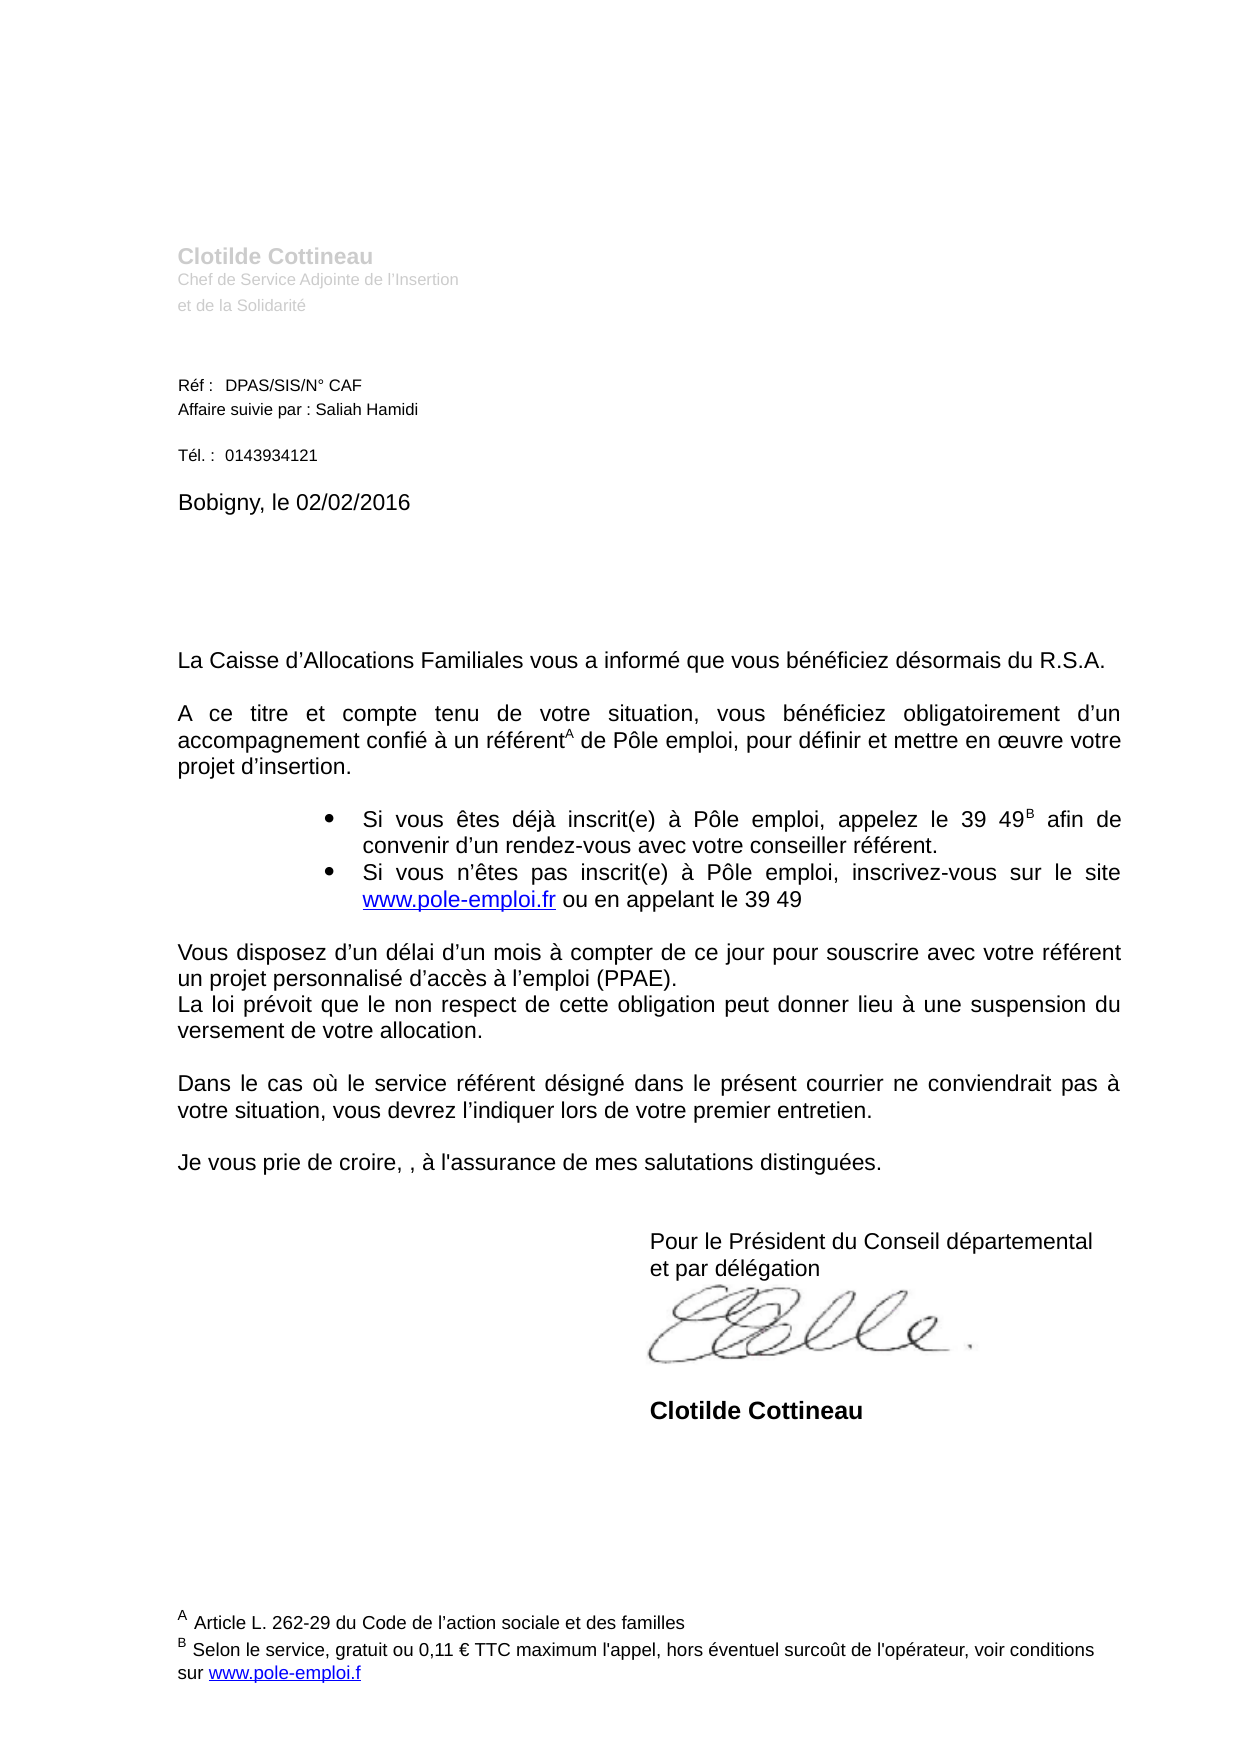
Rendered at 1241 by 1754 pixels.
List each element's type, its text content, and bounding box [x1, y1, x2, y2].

table_cell DPAS/SIS/N° CAF [220, 374, 620, 397]
text Pour le Président du Conseil départemental [649, 1228, 1122, 1255]
text Clotilde Cottineau [649, 1396, 1122, 1424]
table_cell 0143934121 [220, 443, 620, 466]
table_cell Réf : [178, 374, 220, 397]
text Chef de Service Adjointe de l’Insertion [177, 270, 1122, 289]
table_cell Saliah Hamidi [315, 397, 620, 443]
list Si vous êtes déjà inscrit(e) à Pôle emploi, appelez le 39 49B afin de convenir d’un rendez-vous avec votre conseiller référent. [325, 806, 1122, 859]
table_cell Bobigny, le 02/02/2016 [178, 489, 1123, 516]
table_cell [178, 466, 620, 489]
table_header [178, 321, 620, 373]
list Si vous n’êtes pas inscrit(e) à Pôle emploi, inscrivez-vous sur le site www.pole-emploi.fr ou en appelant le 39 49 [325, 859, 1122, 912]
text et par délégation [649, 1255, 1122, 1281]
text Dans le cas où le service référent désigné dans le présent courrier ne conviendrait pas à votre situation, vous devrez l’indiquer lors de votre premier entretien. [177, 1070, 1122, 1123]
text La loi prévoit que le non respect de cette obligation peut donner lieu à une suspension du versement de votre allocation. [177, 991, 1122, 1044]
table_header [650, 321, 1123, 489]
table_cell Affaire suivie par : [178, 397, 315, 443]
table_header [620, 321, 650, 489]
text Je vous prie de croire, , à l'assurance de mes salutations distinguées. [177, 1149, 1122, 1176]
table_cell Tél. : [178, 443, 220, 466]
picture [637, 1281, 986, 1367]
text Vous disposez d’un délai d’un mois à compter de ce jour pour souscrire avec votre référent un projet personnalisé d’accès à l’emploi (PPAE). [177, 938, 1122, 991]
text A ce titre et compte tenu de votre situation, vous bénéficiez obligatoirement d’un accompagnement confié à un référentA de Pôle emploi, pour définir et mettre en œuvre votre projet d’insertion. [177, 700, 1122, 779]
text et de la Solidarité [177, 295, 1122, 314]
text La Caisse d’Allocations Familiales vous a informé que vous bénéficiez désormais du R.S.A. [177, 647, 1122, 674]
text Clotilde Cottineau [177, 243, 1122, 270]
